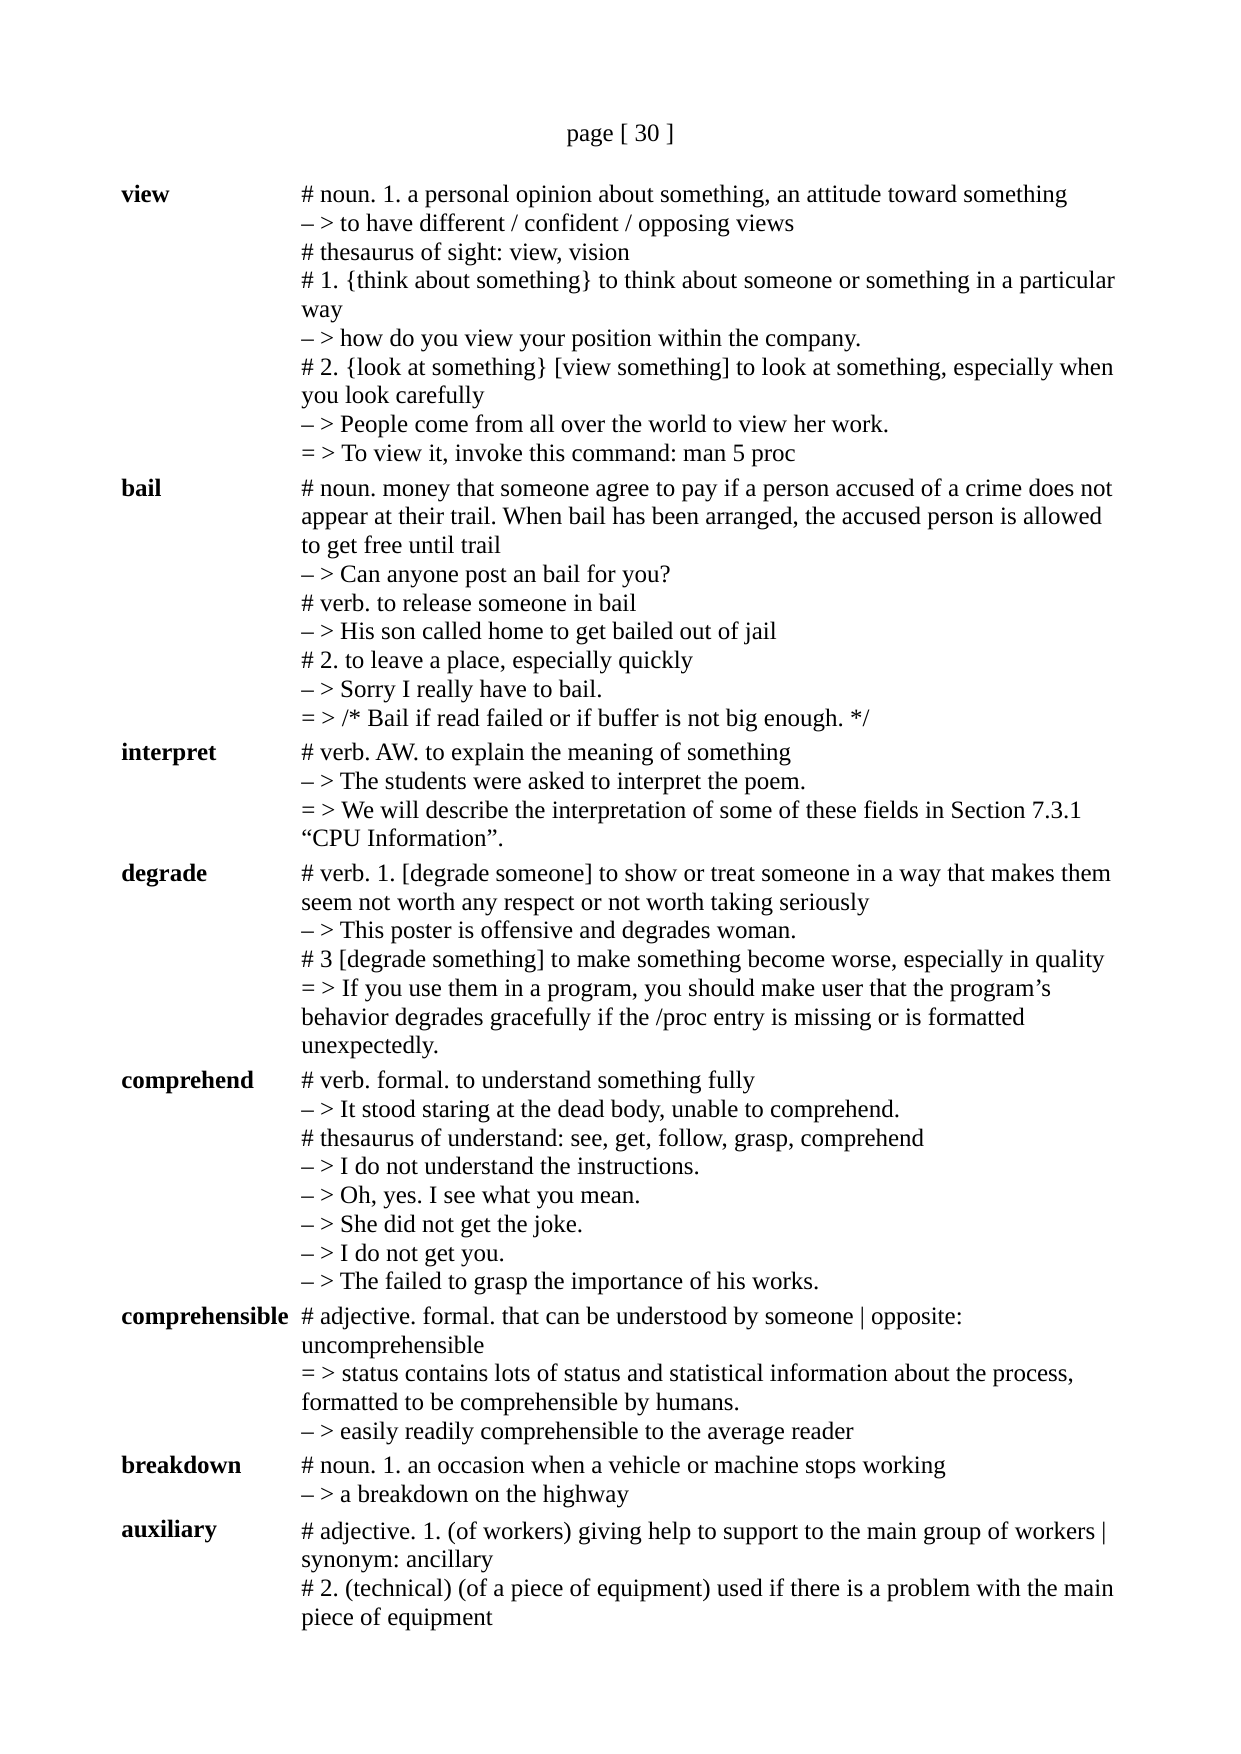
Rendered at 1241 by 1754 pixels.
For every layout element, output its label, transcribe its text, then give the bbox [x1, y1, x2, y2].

table_cell # noun. 1. a personal opinion about something, an attitude toward something – > to have different / confident / opposing views # thesaurus of sight: view, vision # 1. {think about something} to think about someone or something in a particular way – > how do you view your position within the company. # 2. {look at something} [view something] to look at something, especially when you look carefully – > People come from all over the world to view her work. = > To view it, invoke this command: man 5 proc [298, 176, 1122, 470]
table_cell # verb. AW. to explain the meaning of something – > The students were asked to interpret the poem. = > We will describe the interpretation of some of these fields in Section 7.3.1 “CPU Information”. [298, 734, 1122, 855]
table_cell # noun. 1. an occasion when a vehicle or machine stops working – > a breakdown on the highway [298, 1448, 1122, 1511]
table_cell degrade [118, 855, 298, 1062]
table_cell # verb. 1. [degrade someone] to show or treat someone in a way that makes them seem not worth any respect or not worth taking seriously – > This poster is offensive and degrades woman. # 3 [degrade something] to make something become worse, especially in quality = > If you use them in a program, you should make user that the program’s behavior degrades gracefully if the /proc entry is missing or is formatted unexpectedly. [298, 855, 1122, 1062]
table_cell comprehend [118, 1062, 298, 1298]
table_cell comprehensible [118, 1298, 298, 1448]
table_cell # verb. formal. to understand something fully – > It stood staring at the dead body, unable to comprehend. # thesaurus of understand: see, get, follow, grasp, comprehend – > I do not understand the instructions. – > Oh, yes. I see what you mean. – > She did not get the joke. – > I do not get you. – > The failed to grasp the importance of his works. [298, 1062, 1122, 1298]
table_cell breakdown [118, 1448, 298, 1511]
table_cell # adjective. 1. (of workers) giving help to support to the main group of workers | synonym: ancillary # 2. (technical) (of a piece of equipment) used if there is a problem with the main piece of equipment [298, 1511, 1122, 1636]
table_cell # adjective. formal. that can be understood by someone | opposite: uncomprehensible = > status contains lots of status and statistical information about the process, formatted to be comprehensible by humans. – > easily readily comprehensible to the average reader [298, 1298, 1122, 1448]
table_cell # noun. money that someone agree to pay if a person accused of a crime does not appear at their trail. When bail has been arranged, the accused person is allowed to get free until trail – > Can anyone post an bail for you? # verb. to release someone in bail – > His son called home to get bailed out of jail # 2. to leave a place, especially quickly – > Sorry I really have to bail. = > /* Bail if read failed or if buffer is not big enough. */ [298, 470, 1122, 734]
table_cell interpret [118, 734, 298, 855]
table_cell view [118, 176, 298, 470]
table_cell auxiliary [118, 1511, 298, 1636]
table_cell bail [118, 470, 298, 734]
